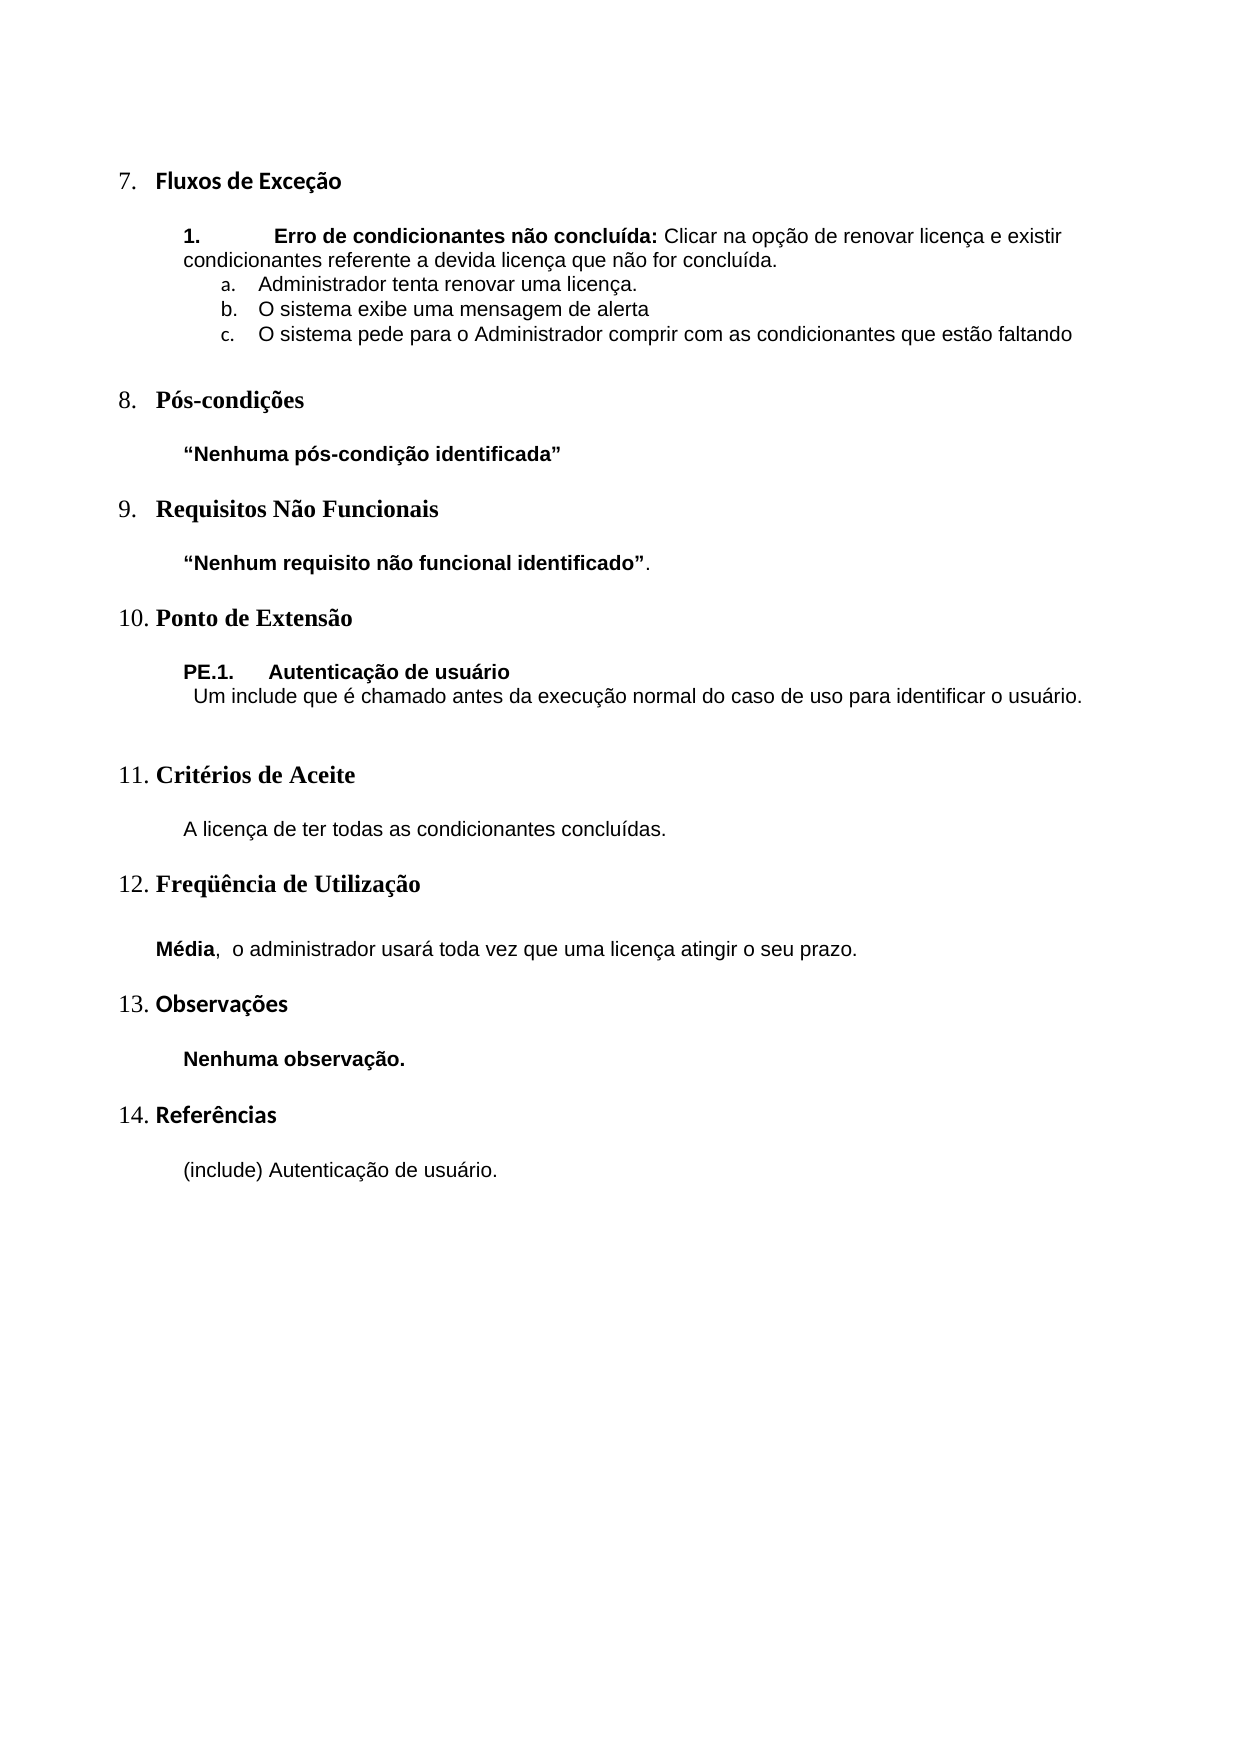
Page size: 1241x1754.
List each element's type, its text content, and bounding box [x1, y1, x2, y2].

text “Nenhum requisito não funcional identificado”. [183, 551, 1170, 575]
list Requisitos Não Funcionais [118, 494, 1170, 523]
list O sistema exibe uma mensagem de alerta [221, 297, 1170, 321]
list Freqüência de Utilização [118, 869, 1170, 897]
list Pós-condições [118, 385, 1170, 414]
text Média, o administrador usará toda vez que uma licença atingir o seu prazo. [156, 936, 1170, 960]
text Nenhuma observação. [183, 1047, 1170, 1071]
text “Nenhuma pós-condição identificada” [183, 442, 1170, 466]
list Critérios de Aceite [118, 760, 1170, 788]
text PE.1. Autenticação de usuário [183, 660, 1170, 684]
list Fluxos de Exceção [118, 165, 1170, 195]
list Observações [118, 988, 1170, 1019]
text Um include que é chamado antes da execução normal do caso de uso para identificar o usuário. [183, 684, 1170, 708]
text (include) Autenticação de usuário. [183, 1158, 1170, 1182]
list Administrador tenta renovar uma licença. [221, 271, 1170, 297]
list O sistema pede para o Administrador comprir com as condicionantes que estão faltando [221, 321, 1170, 346]
list Referências [118, 1099, 1170, 1130]
text A licença de ter todas as condicionantes concluídas. [183, 817, 1170, 841]
list Ponto de Extensão [118, 603, 1170, 632]
text 1. Erro de condicionantes não concluída: Clicar na opção de renovar licença e existir condicionantes referente a devida licença que não for concluída. [183, 223, 1170, 271]
